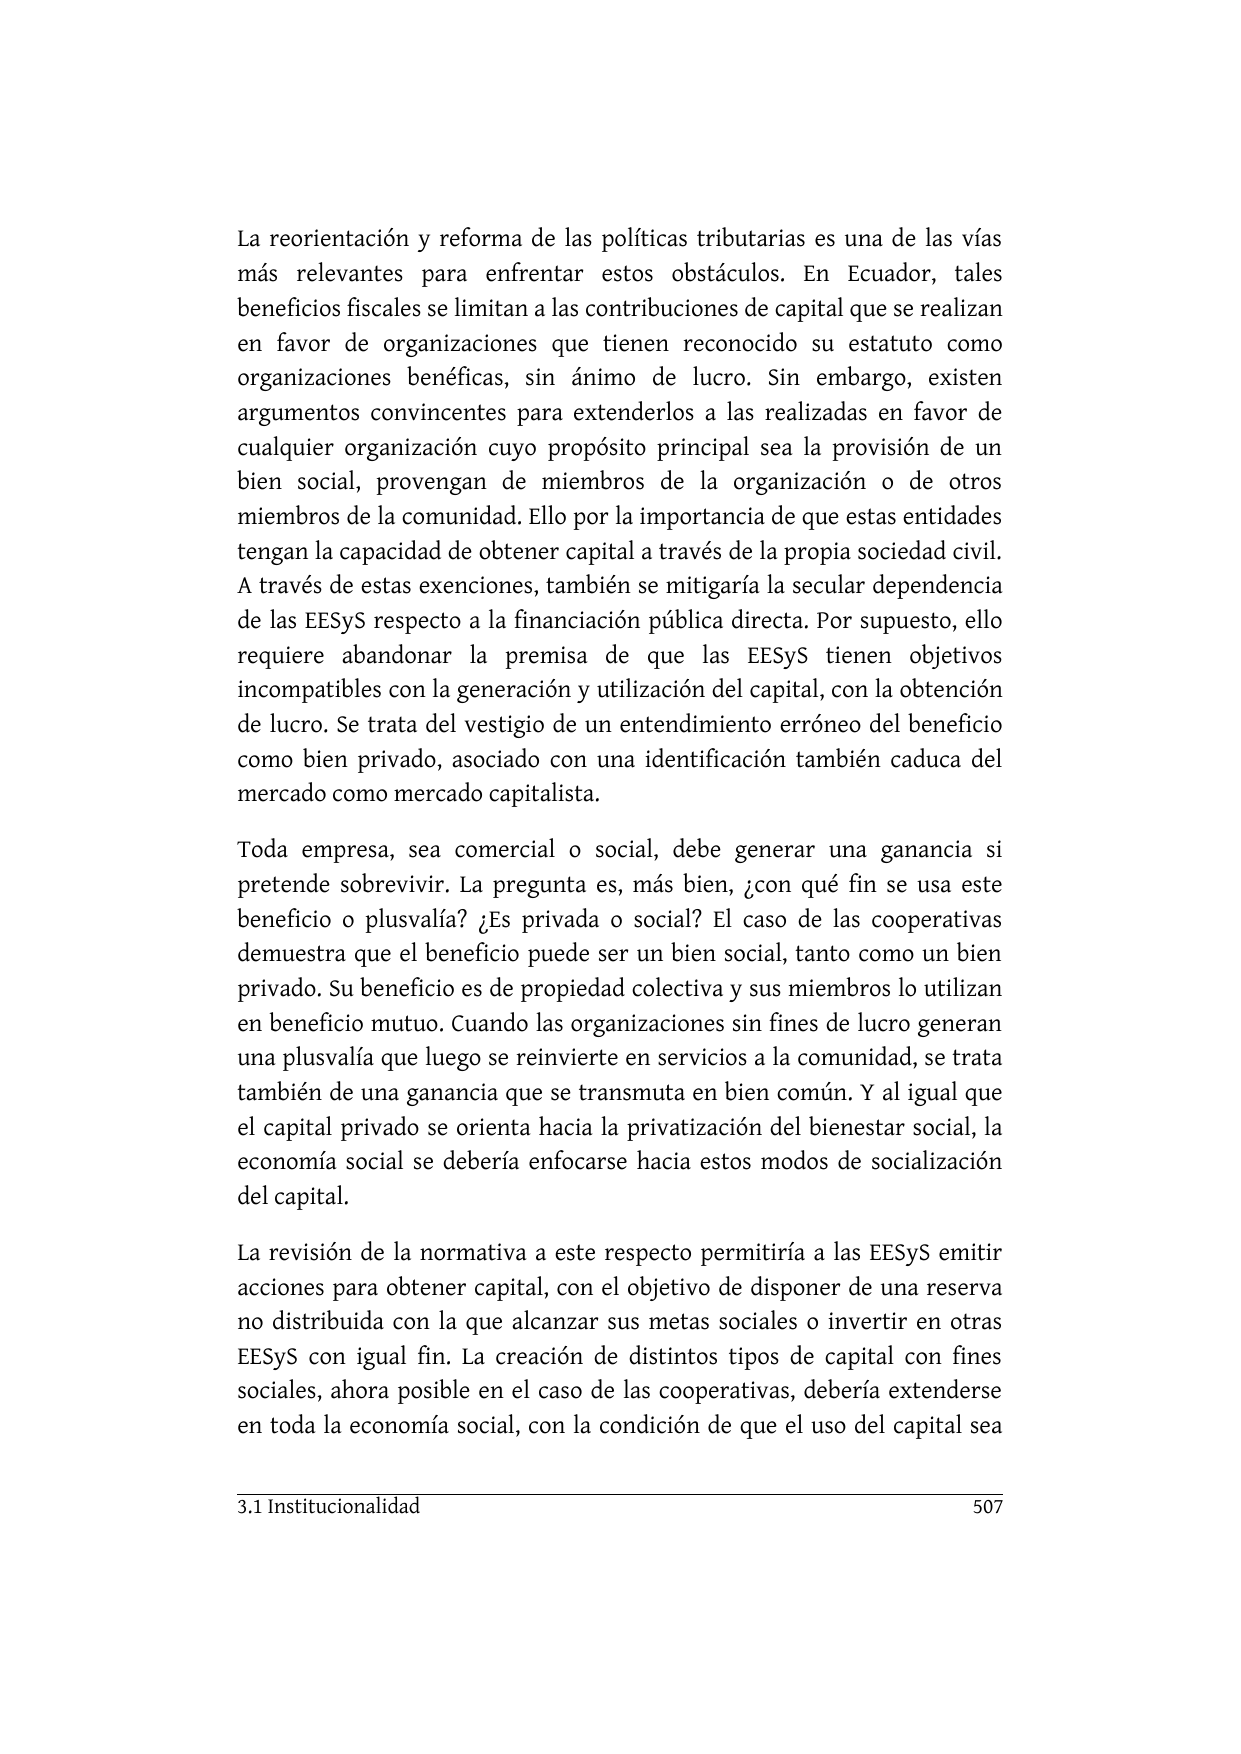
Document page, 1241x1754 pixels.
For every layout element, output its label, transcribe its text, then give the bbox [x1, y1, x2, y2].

text La revisión de la normativa a este respecto permitiría a las EESyS emitir acciones para obtener capital, con el objetivo de disponer de una reserva no distribuida con la que alcanzar sus metas sociales o invertir en otras EESyS con igual fin. La creación de distintos tipos de capital con fines sociales, ahora posible en el caso de las cooperativas, debería extenderse en toda la economía social, con la condición de que el uso del capital sea [237, 1238, 1003, 1441]
text Toda empresa, sea comercial o social, debe generar una ganancia si pretende sobrevivir. La pregunta es, más bien, ¿con qué fin se usa este beneficio o plusvalía? ¿Es privada o social? El caso de las cooperativas demuestra que el beneficio puede ser un bien social, tanto como un bien privado. Su beneficio es de propiedad colectiva y sus miembros lo utilizan en beneficio mutuo. Cuando las organizaciones sin fines de lucro generan una plusvalía que luego se reinvierte en servicios a la comunidad, se trata también de una ganancia que se transmuta en bien común. Y al igual que el capital privado se orienta hacia la privatización del bienestar social, la economía social se debería enfocarse hacia estos modos de socialización del capital. [237, 836, 1003, 1212]
text La reorientación y reforma de las políticas tributarias es una de las vías más relevantes para enfrentar estos obstáculos. En Ecuador, tales beneficios fiscales se limitan a las contribuciones de capital que se realizan en favor de organizaciones que tienen reconocido su estatuto como organizaciones benéficas, sin ánimo de lucro. Sin embargo, existen argumentos convincentes para extenderlos a las realizadas en favor de cualquier organización cuyo propósito principal sea la provisión de un bien social, provengan de miembros de la organización o de otros miembros de la comunidad. Ello por la importancia de que estas entidades tengan la capacidad de obtener capital a través de la propia sociedad civil. A través de estas exenciones, también se mitigaría la secular dependencia de las EESyS respecto a la financiación pública directa. Por supuesto, ello requiere abandonar la premisa de que las EESyS tienen objetivos incompatibles con la generación y utilización del capital, con la obtención de lucro. Se trata del vestigio de un entendimiento erróneo del beneficio como bien privado, asociado con una identificación también caduca del mercado como mercado capitalista. [237, 225, 1003, 809]
